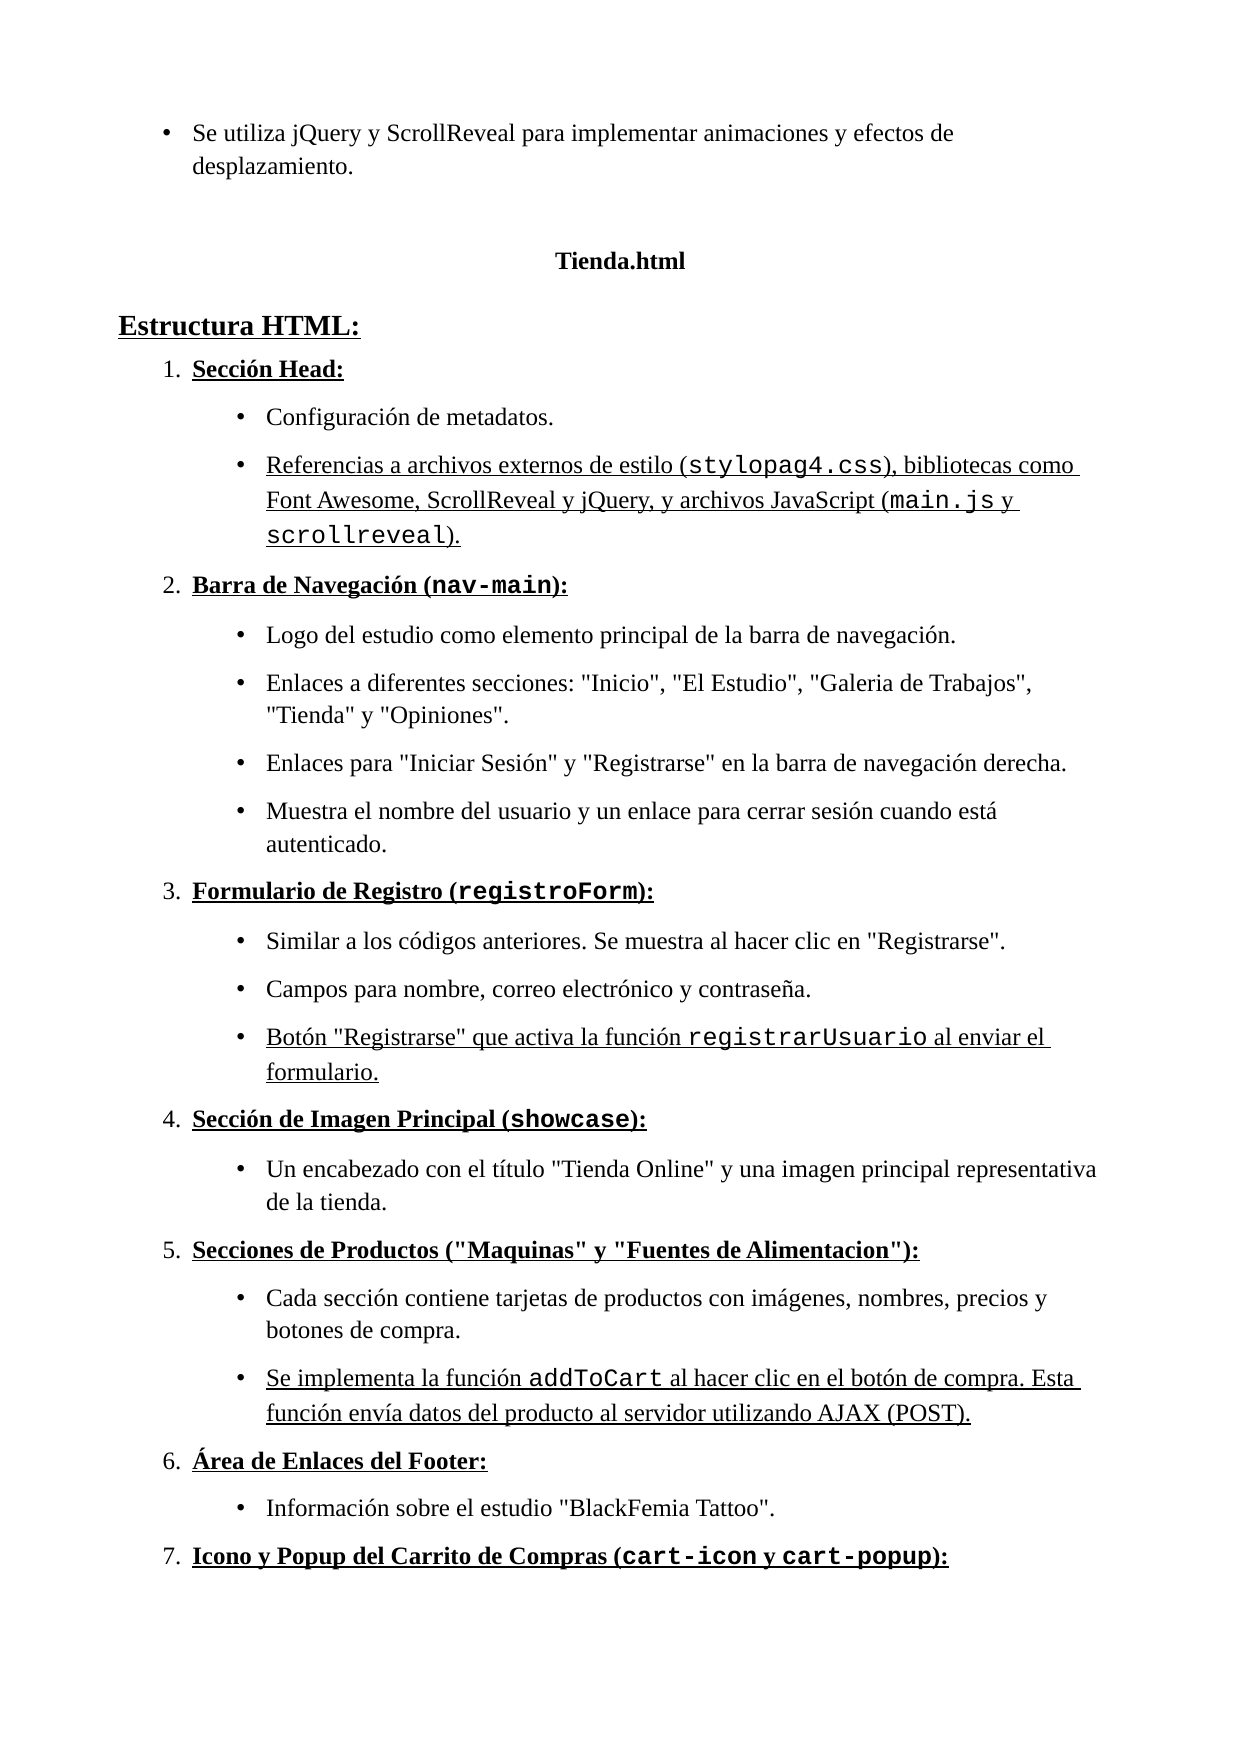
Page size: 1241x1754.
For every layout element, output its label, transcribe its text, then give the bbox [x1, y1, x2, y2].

text Tienda.html [118, 246, 1122, 275]
list Botón "Registrarse" que activa la función registrarUsuario al enviar el formulario. [236, 1022, 1122, 1086]
list Referencias a archivos externos de estilo (stylopag4.css), bibliotecas como Font Awesome, ScrollReveal y jQuery, y archivos JavaScript (main.js y scrollreveal). [236, 450, 1122, 551]
list Se implementa la función addToCart al hacer clic en el botón de compra. Esta función envía datos del producto al servidor utilizando AJAX (POST). [236, 1363, 1122, 1427]
subtitle Estructura HTML: [118, 308, 1122, 342]
list Sección Head: [162, 354, 1122, 383]
list Similar a los códigos anteriores. Se muestra al hacer clic en "Registrarse". [236, 926, 1122, 955]
list Campos para nombre, correo electrónico y contraseña. [236, 974, 1122, 1003]
list Un encabezado con el título "Tienda Online" y una imagen principal representativa de la tienda. [236, 1154, 1122, 1216]
list Logo del estudio como elemento principal de la barra de navegación. [236, 620, 1122, 649]
list Icono y Popup del Carrito de Compras (cart-icon y cart-popup): [162, 1541, 1122, 1572]
list Cada sección contiene tarjetas de productos con imágenes, nombres, precios y botones de compra. [236, 1283, 1122, 1344]
list Formulario de Registro (registroForm): [162, 876, 1122, 907]
list Área de Enlaces del Footer: [162, 1446, 1122, 1475]
list Sección de Imagen Principal (showcase): [162, 1104, 1122, 1135]
list Muestra el nombre del usuario y un enlace para cerrar sesión cuando está autenticado. [236, 796, 1122, 858]
list Secciones de Productos ("Maquinas" y "Fuentes de Alimentacion"): [162, 1235, 1122, 1264]
list Barra de Navegación (nav-main): [162, 570, 1122, 601]
list Configuración de metadatos. [236, 402, 1122, 431]
list Enlaces a diferentes secciones: "Inicio", "El Estudio", "Galeria de Trabajos", "Tienda" y "Opiniones". [236, 668, 1122, 729]
list Información sobre el estudio "BlackFemia Tattoo". [236, 1493, 1122, 1522]
list Enlaces para "Iniciar Sesión" y "Registrarse" en la barra de navegación derecha. [236, 748, 1122, 777]
list Se utiliza jQuery y ScrollReveal para implementar animaciones y efectos de desplazamiento. [162, 118, 1122, 180]
